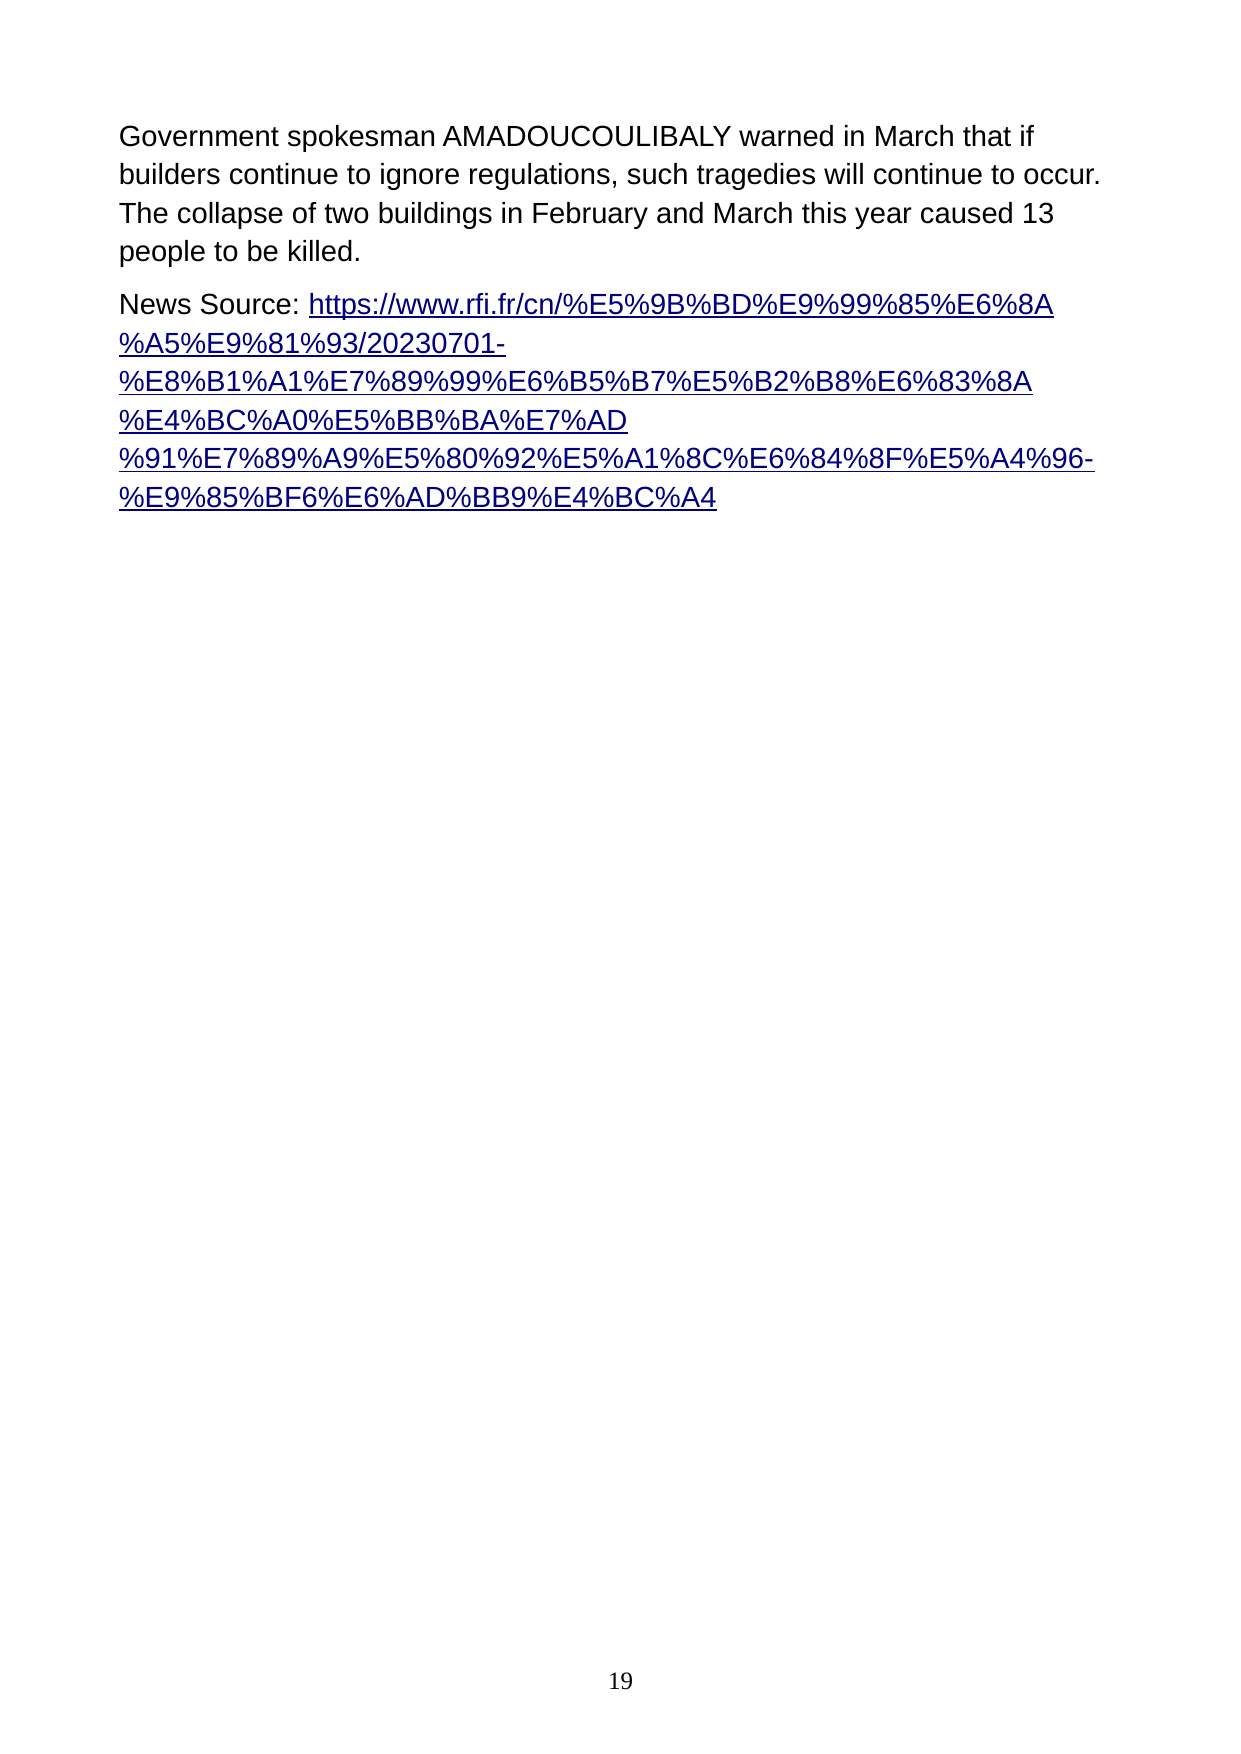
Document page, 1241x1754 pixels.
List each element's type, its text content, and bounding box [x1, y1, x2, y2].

text Government spokesman AMADOUCOULIBALY warned in March that if builders continue to ignore regulations, such tragedies will continue to occur. The collapse of two buildings in February and March this year caused 13 people to be killed. [118, 118, 1122, 268]
text News Source: https://www.rfi.fr/cn/%E5%9B%BD%E9%99%85%E6%8A%A5%E9%81%93/20230701-%E8%B1%A1%E7%89%99%E6%B5%B7%E5%B2%B8%E6%83%8A%E4%BC%A0%E5%BB%BA%E7%AD%91%E7%89%A9%E5%80%92%E5%A1%8C%E6%84%8F%E5%A4%96-%E9%85%BF6%E6%AD%BB9%E4%BC%A4 [118, 287, 1122, 513]
